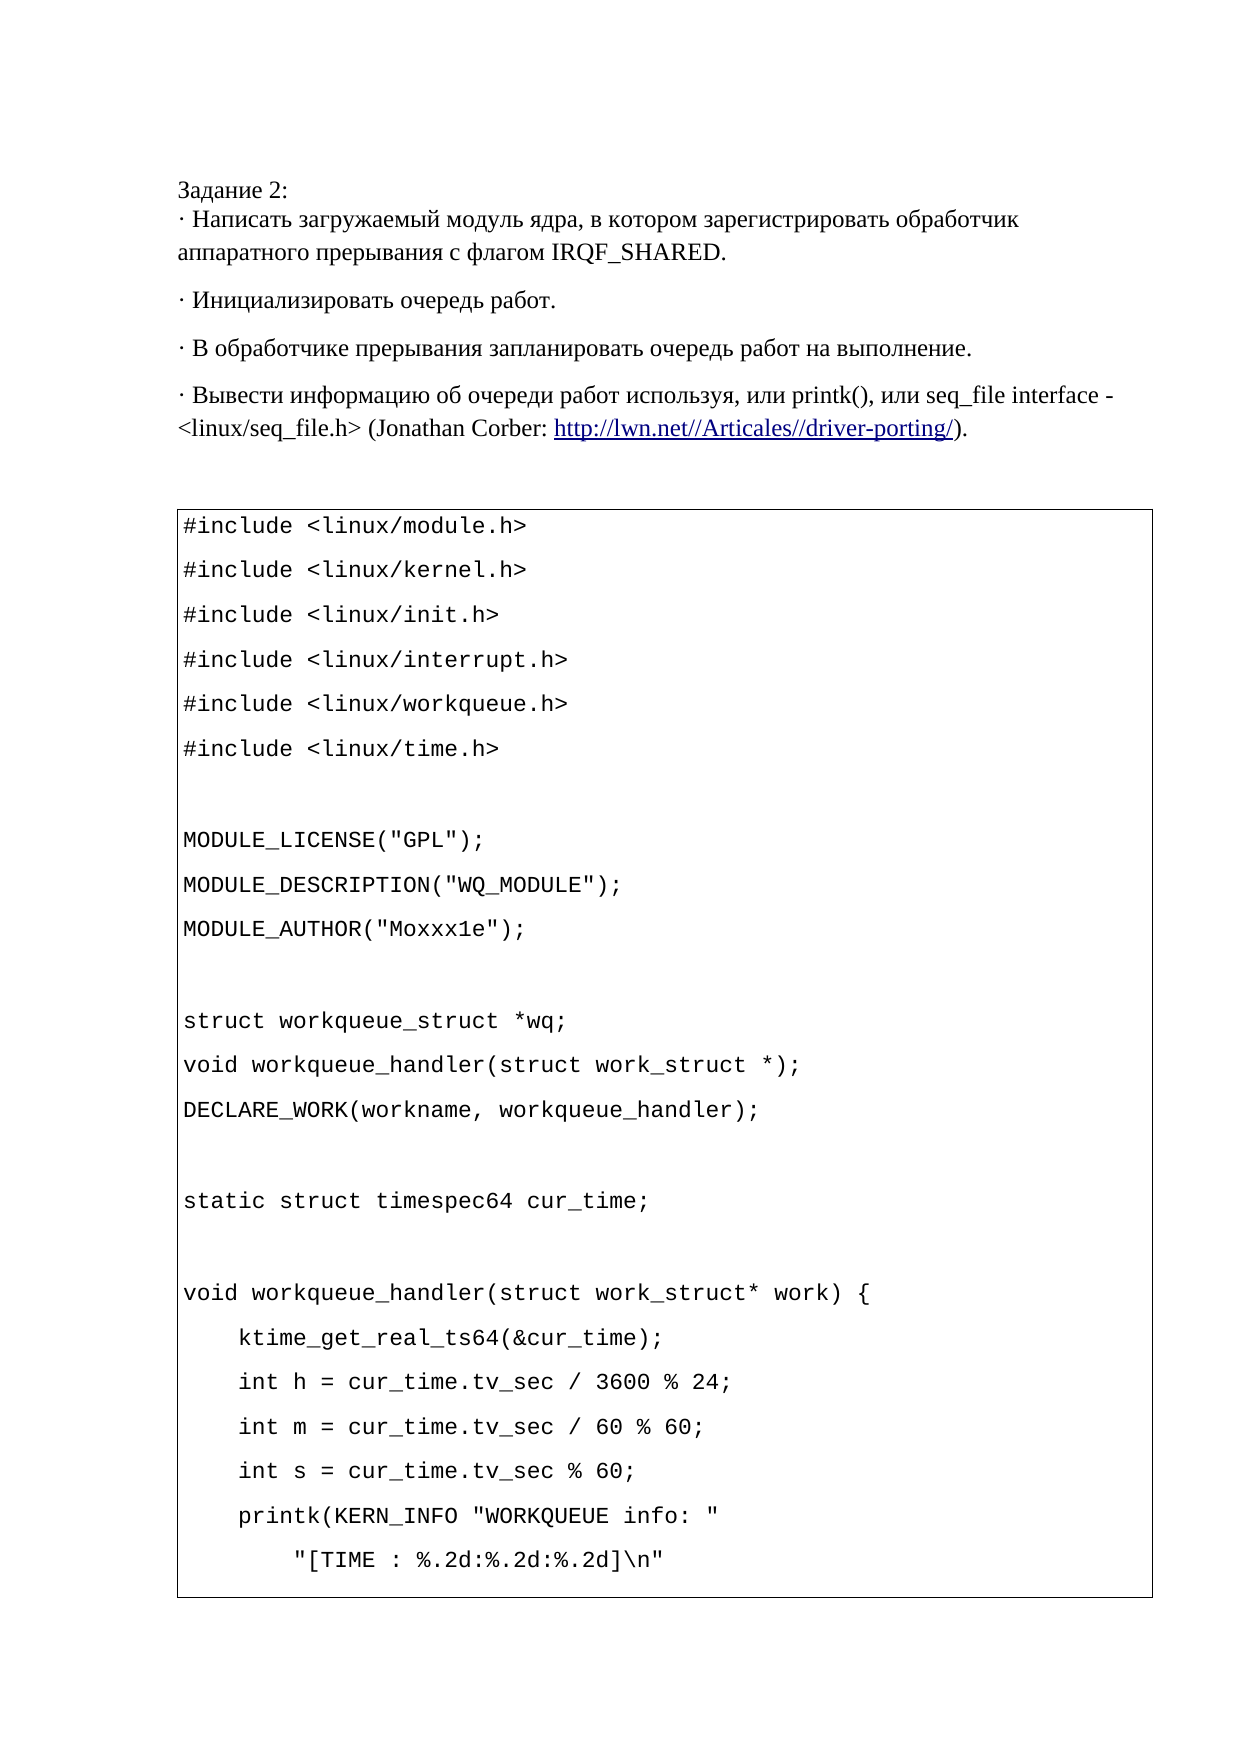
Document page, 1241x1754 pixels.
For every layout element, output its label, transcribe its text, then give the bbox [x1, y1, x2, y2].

text · Инициализировать очередь работ. [177, 285, 1152, 314]
table_header #include <linux/module.h> #include <linux/kernel.h> #include <linux/init.h> #include <linux/interrupt.h> #include <linux/workqueue.h> #include <linux/time.h> MODULE_LICENSE("GPL"); MODULE_DESCRIPTION("WQ_MODULE"); MODULE_AUTHOR("Moxxx1e"); struct workqueue_struct *wq; void workqueue_handler(struct work_struct *); DECLARE_WORK(workname, workqueue_handler); static struct timespec64 cur_time; void workqueue_handler(struct work_struct* work) { ktime_get_real_ts64(&cur_time); int h = cur_time.tv_sec / 3600 % 24; int m = cur_time.tv_sec / 60 % 60; int s = cur_time.tv_sec % 60; printk(KERN_INFO "WORKQUEUE info: " "[TIME : %.2d:%.2d:%.2d]\n" [178, 510, 1152, 1597]
text Задание 2: [177, 176, 1152, 204]
text · Написать загружаемый модуль ядра, в котором зарегистрировать обработчик аппаратного прерывания с флагом IRQF_SHARED. [177, 204, 1152, 266]
text · Вывести информацию об очереди работ используя, или printk(), или seq_file interface - <linux/seq_file.h> (Jonathan Corber: http://lwn.net//Articales//driver-porting/). [177, 380, 1152, 442]
text · В обработчике прерывания запланировать очередь работ на выполнение. [177, 333, 1152, 361]
